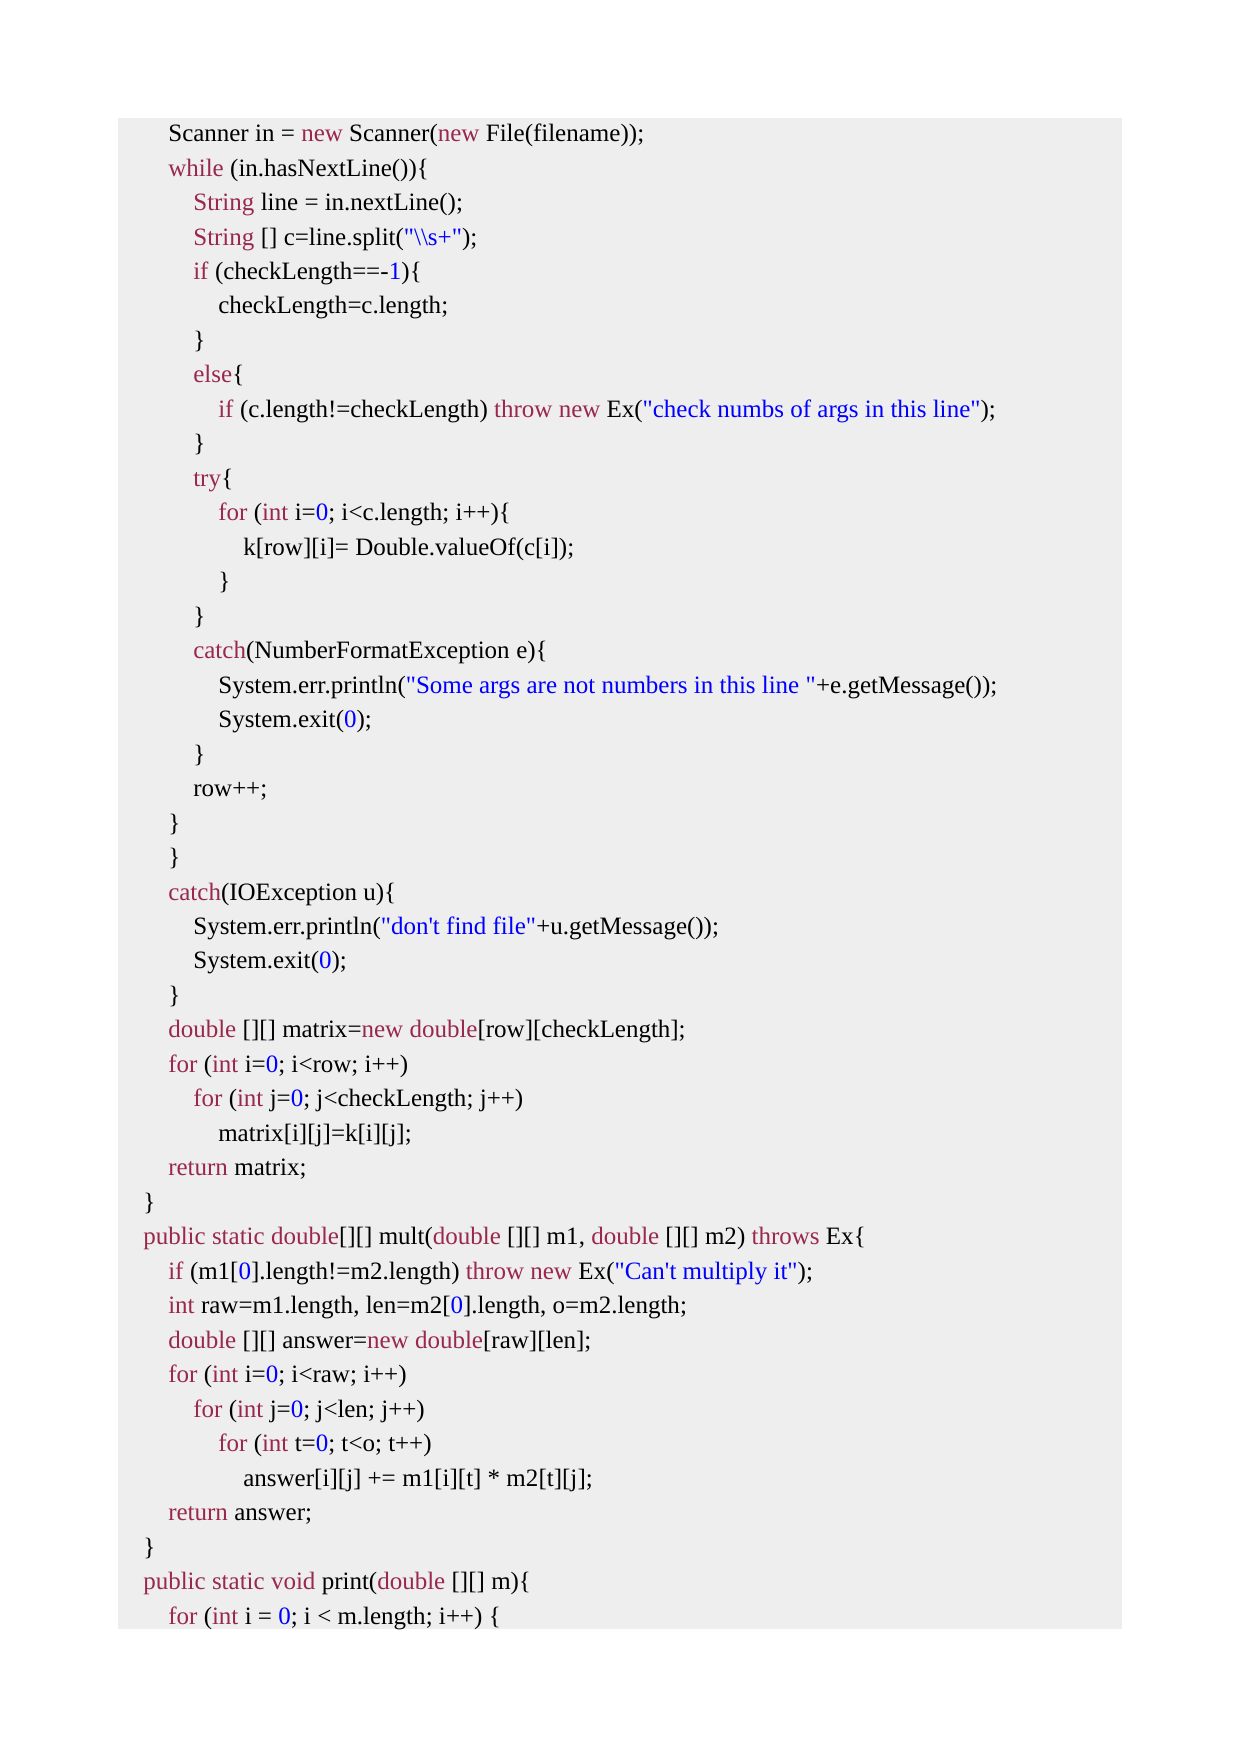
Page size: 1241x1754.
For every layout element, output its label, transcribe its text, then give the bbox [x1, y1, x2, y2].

text for (int t=0; t<o; t++) [118, 1428, 1122, 1457]
text } [118, 566, 1122, 595]
text for (int i=0; i<row; i++) [118, 1049, 1122, 1078]
text } [118, 1187, 1122, 1216]
text } [118, 1532, 1122, 1561]
text matrix[i][j]=k[i][j]; [118, 1118, 1122, 1147]
text } [118, 325, 1122, 354]
text Scanner in = new Scanner(new File(filename)); [118, 118, 1122, 147]
text return answer; [118, 1497, 1122, 1526]
text System.err.println("Some args are not numbers in this line "+e.getMessage()); [118, 670, 1122, 698]
text for (int i=0; i<raw; i++) [118, 1359, 1122, 1388]
text public static double[][] mult(double [][] m1, double [][] m2) throws Ex{ [118, 1221, 1122, 1250]
text int raw=m1.length, len=m2[0].length, o=m2.length; [118, 1290, 1122, 1319]
text double [][] matrix=new double[row][checkLength]; [118, 1014, 1122, 1043]
text } [118, 842, 1122, 871]
text } [118, 980, 1122, 1009]
text System.exit(0); [118, 704, 1122, 733]
text checkLength=c.length; [118, 291, 1122, 319]
text } [118, 601, 1122, 629]
text for (int i = 0; i < m.length; i++) { [118, 1601, 1122, 1629]
text System.err.println("don't find file"+u.getMessage()); [118, 911, 1122, 940]
text return matrix; [118, 1152, 1122, 1181]
text row++; [118, 773, 1122, 802]
text else{ [118, 359, 1122, 388]
text double [][] answer=new double[raw][len]; [118, 1325, 1122, 1354]
text } [118, 428, 1122, 457]
text } [118, 808, 1122, 836]
text String [] c=line.split("\\s+"); [118, 222, 1122, 250]
text if (c.length!=checkLength) throw new Ex("check numbs of args in this line"); [118, 394, 1122, 423]
text if (checkLength==-1){ [118, 256, 1122, 285]
text for (int j=0; j<len; j++) [118, 1394, 1122, 1423]
text public static void print(double [][] m){ [118, 1566, 1122, 1595]
text answer[i][j] += m1[i][t] * m2[t][j]; [118, 1463, 1122, 1492]
text while (in.hasNextLine()){ [118, 153, 1122, 181]
text for (int i=0; i<c.length; i++){ [118, 497, 1122, 526]
text catch(IOException u){ [118, 877, 1122, 905]
text catch(NumberFormatException e){ [118, 635, 1122, 664]
text System.exit(0); [118, 946, 1122, 974]
text try{ [118, 463, 1122, 492]
text for (int j=0; j<checkLength; j++) [118, 1083, 1122, 1112]
text if (m1[0].length!=m2.length) throw new Ex("Can't multiply it"); [118, 1256, 1122, 1285]
text k[row][i]= Double.valueOf(c[i]); [118, 532, 1122, 561]
text } [118, 739, 1122, 767]
text String line = in.nextLine(); [118, 187, 1122, 216]
